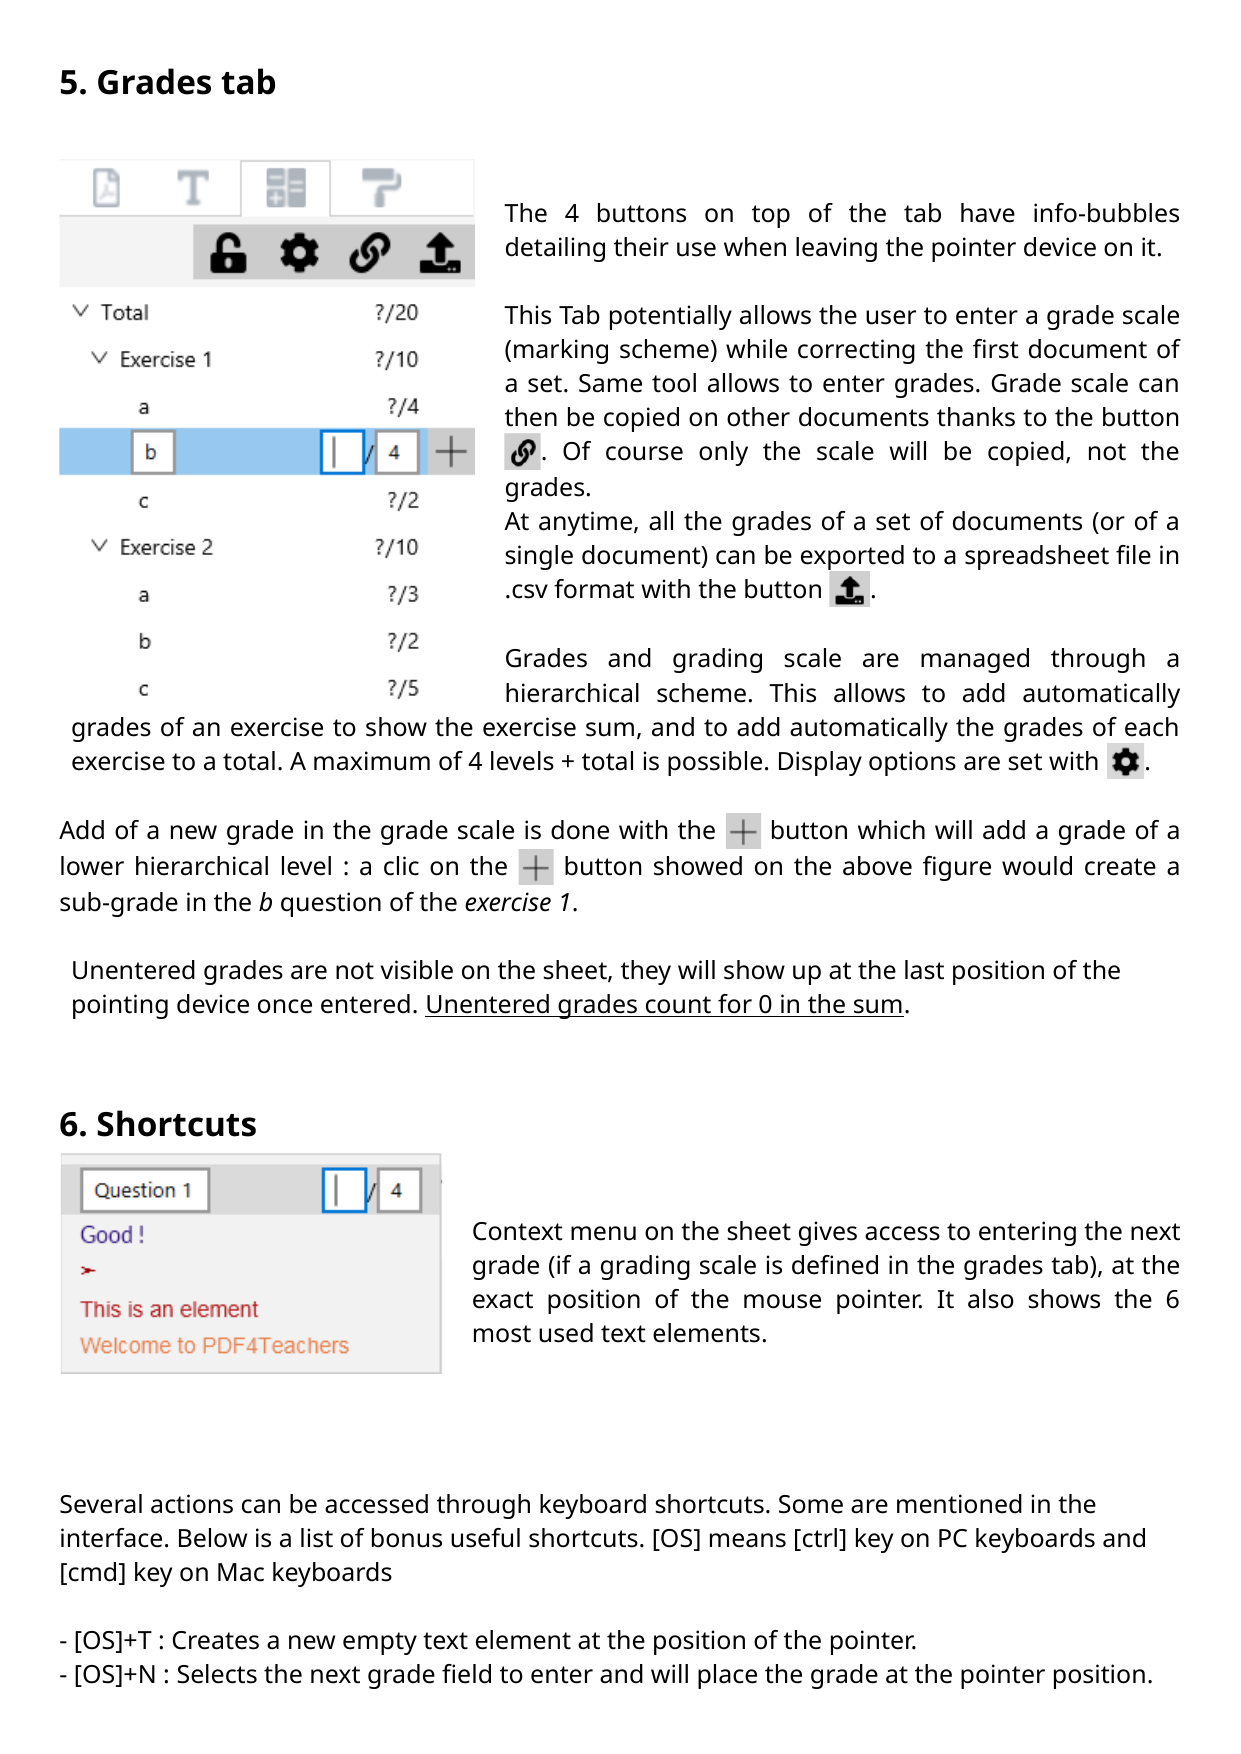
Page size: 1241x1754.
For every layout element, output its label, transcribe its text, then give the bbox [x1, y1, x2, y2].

picture [60, 1152, 443, 1374]
picture [725, 813, 762, 849]
text Context menu on the sheet gives access to entering the next grade (if a grading scale is defined in the grades tab), at the exact position of the mouse pointer. It also shows the 6 most used text elements. [443, 1214, 1181, 1350]
picture [504, 433, 541, 470]
text Unentered grades are not visible on the sheet, they will show up at the last position of the pointing device once entered. Unentered grades count for 0 in the sum. [71, 953, 1181, 1021]
text - [OS]+T : Creates a new empty text element at the position of the pointer. [59, 1623, 1181, 1657]
text Several actions can be accessed through keyboard shortcuts. Some are mentioned in the interface. Below is a list of bonus useful shortcuts. [OS] means [ctrl] key on PC keyboards and [cmd] key on Mac keyboards [59, 1486, 1181, 1588]
text Add of a new grade in the grade scale is done with the button which will add a grade of a lower hierarchical level : a clic on the button showed on the above figure would create a sub-grade in the b question of the exercise 1. [59, 812, 1181, 919]
text - [OS]+N : Selects the next grade field to enter and will place the grade at the pointer position. [59, 1657, 1181, 1691]
text At anytime, all the grades of a set of documents (or of a single document) can be exported to a spreadsheet file in .csv format with the button . [475, 503, 1181, 607]
picture [518, 849, 554, 885]
picture [1107, 743, 1145, 779]
text 5. Grades tab [59, 59, 1181, 104]
text Grades and grading scale are managed through a hierarchical scheme. This allows to add automatically grades of an exercise to show the exercise sum, and to add automatically the grades of each exercise to a total. A maximum of 4 levels + total is possible. Display options are set with . [71, 641, 1181, 778]
text This Tab potentially allows the user to enter a grade scale (marking scheme) while correcting the first document of a set. Same tool allows to enter grades. Grade scale can then be copied on other documents thanks to the button . Of course only the scale will be copied, not the grades. [475, 297, 1181, 503]
text 6. Shortcuts [59, 1100, 1181, 1146]
text The 4 buttons on top of the tab have info-bubbles detailing their use when leaving the pointer device on it. [475, 195, 1181, 263]
picture [829, 571, 870, 607]
picture [59, 159, 475, 710]
